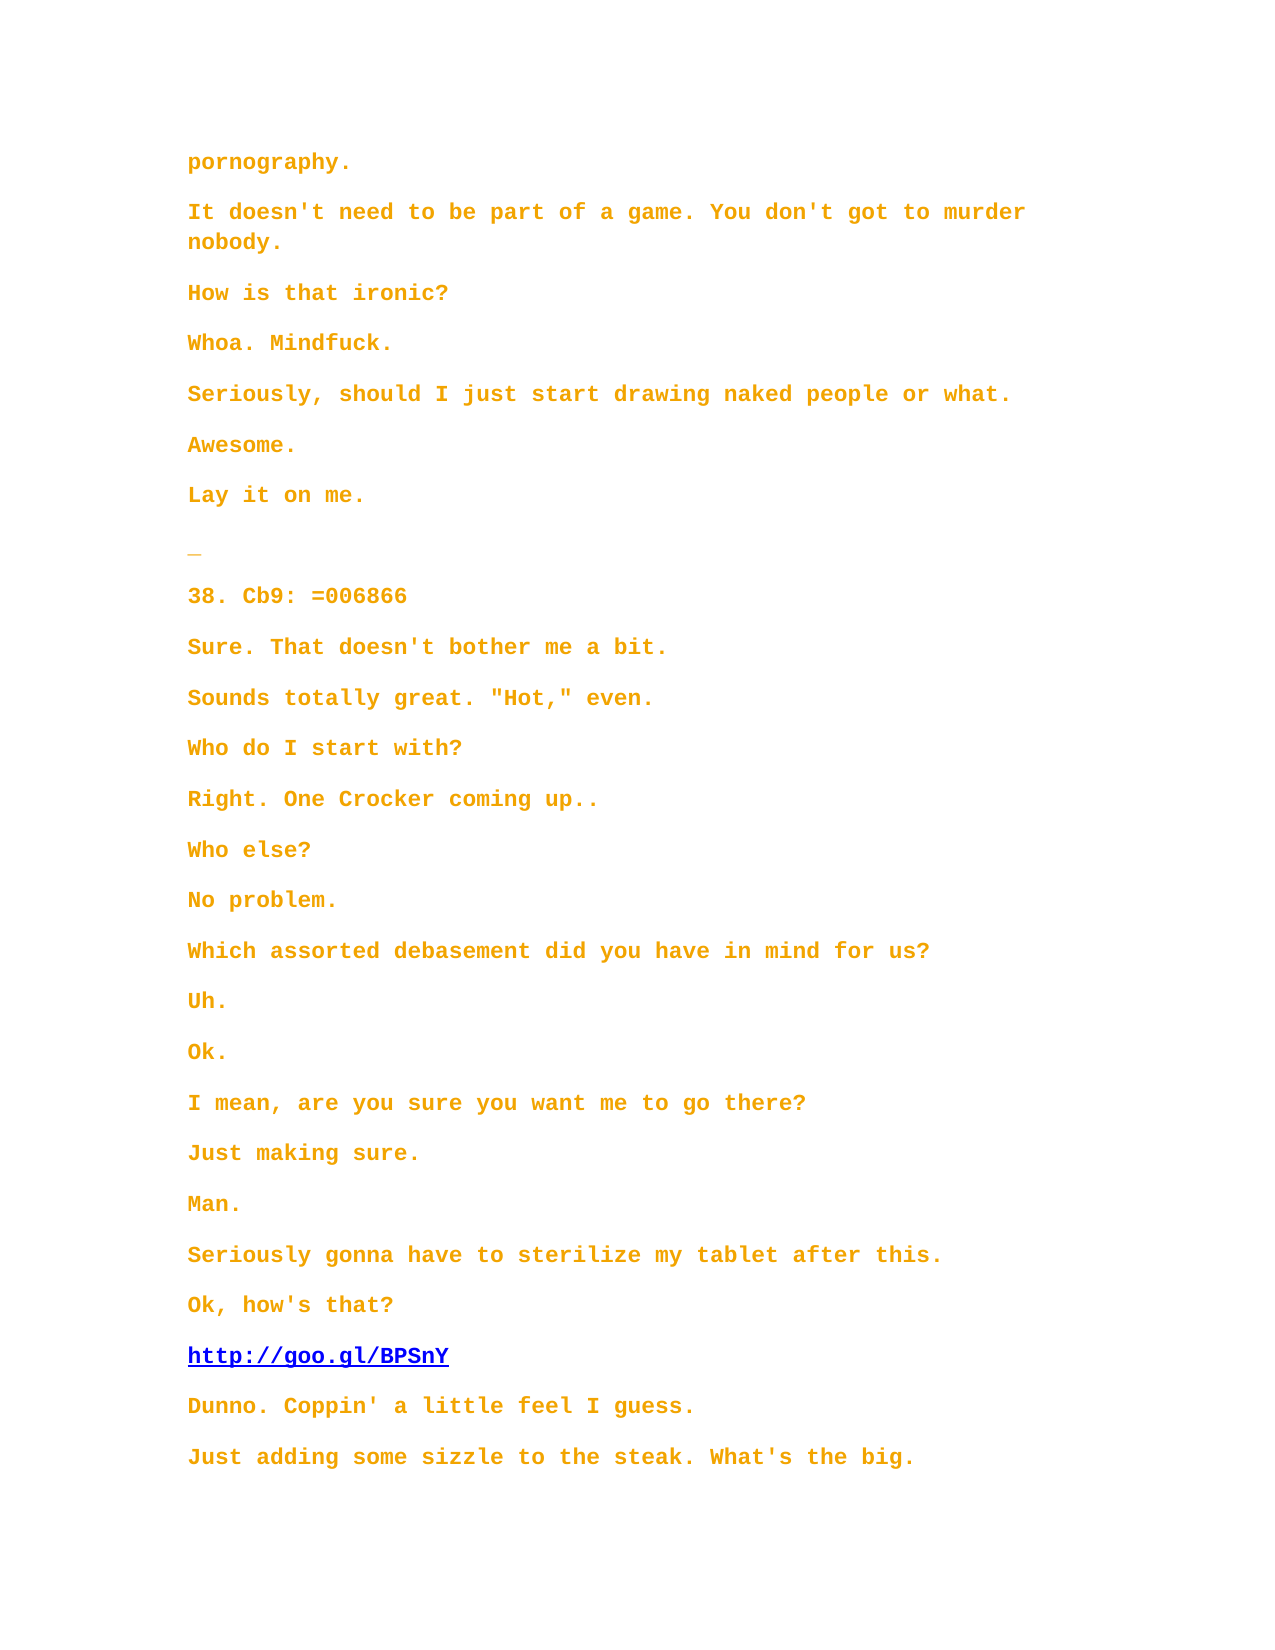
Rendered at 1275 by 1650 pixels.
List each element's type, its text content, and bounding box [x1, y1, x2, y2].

text Just adding some sizzle to the steak. What's the big. [187, 1445, 1087, 1471]
text Right. One Crocker coming up.. [187, 787, 1087, 813]
text How is that ironic? [187, 281, 1087, 307]
text Seriously, should I just start drawing naked people or what. [187, 382, 1087, 408]
text 38. Cb9: =006866 [187, 585, 1087, 611]
text It doesn't need to be part of a game. You don't got to murder nobody. [187, 201, 1087, 256]
text No problem. [187, 888, 1087, 914]
text Awesome. [187, 433, 1087, 459]
text Sure. That doesn't bother me a bit. [187, 635, 1087, 661]
text Ok. [187, 1040, 1087, 1066]
text Just making sure. [187, 1142, 1087, 1168]
text Seriously gonna have to sterilize my tablet after this. [187, 1243, 1087, 1269]
text Who do I start with? [187, 737, 1087, 763]
text _ [187, 534, 1087, 560]
text I mean, are you sure you want me to go there? [187, 1091, 1087, 1117]
text Who else? [187, 838, 1087, 864]
text Man. [187, 1192, 1087, 1218]
text http://goo.gl/BPSnY [187, 1344, 1087, 1370]
text Uh. [187, 990, 1087, 1016]
text Lay it on me. [187, 483, 1087, 509]
text Dunno. Coppin' a little feel I guess. [187, 1395, 1087, 1421]
text Which assorted debasement did you have in mind for us? [187, 939, 1087, 965]
text Ok, how's that? [187, 1293, 1087, 1319]
text pornography. [187, 150, 1087, 176]
text Sounds totally great. "Hot," even. [187, 686, 1087, 712]
text Whoa. Mindfuck. [187, 332, 1087, 358]
